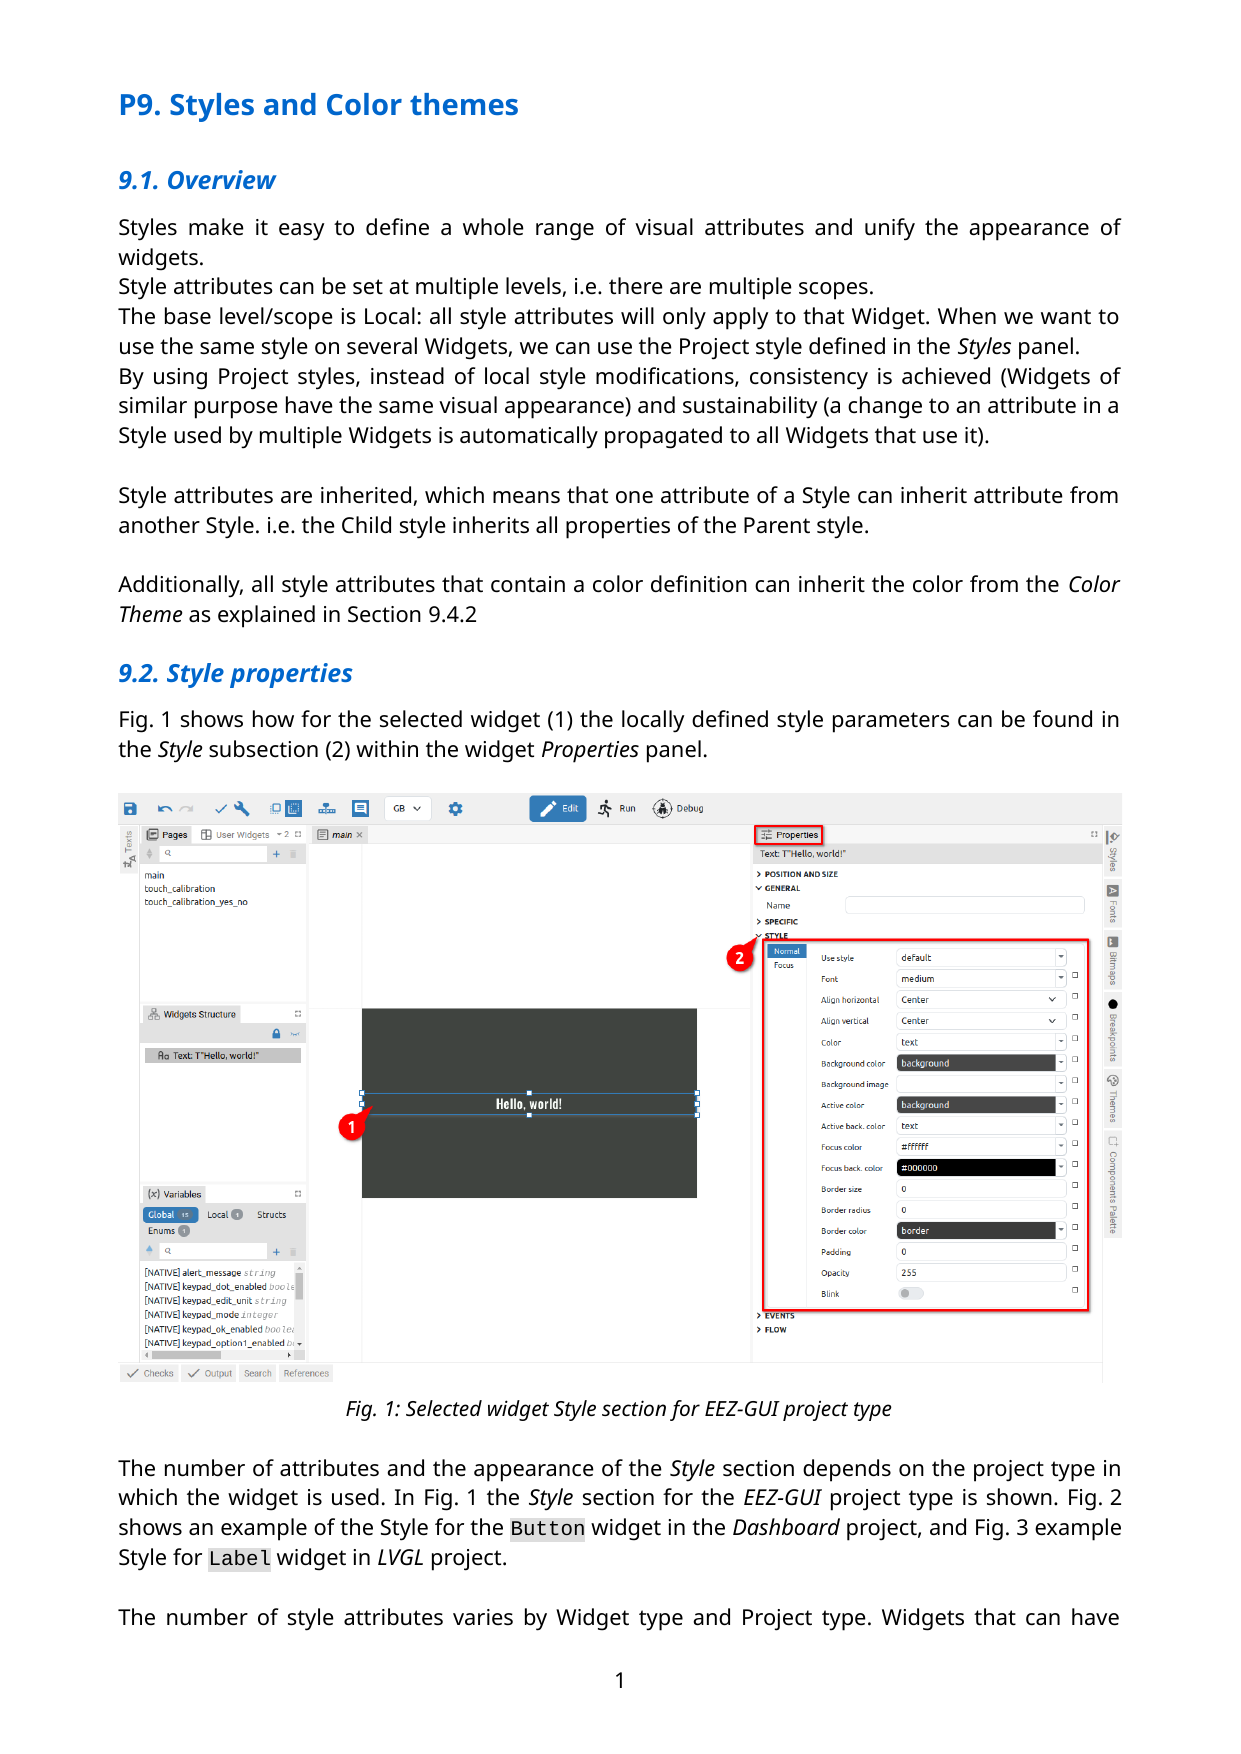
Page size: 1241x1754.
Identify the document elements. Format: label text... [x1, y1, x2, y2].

text Fig. 1 shows how for the selected widget (1) the locally defined style parameters can be found in the Style subsection (2) within the widget Properties panel. [118, 704, 1122, 764]
text Additionally, all style attributes that contain a color definition can inherit the color from the Color Theme as explained in Section 9.4.2. [118, 569, 1122, 629]
text The base level/scope is Local: all style attributes will only apply to that Widget. When we want to use the same style on several Widgets, we can use the Project style defined in the Styles panel. [118, 301, 1122, 361]
subtitle Style properties [118, 655, 1122, 689]
text The number of style attributes varies by Widget type and Project type. Widgets that can have [118, 1602, 1122, 1631]
text Fig. 1: Selected widget Style section for EEZ-GUI project type [118, 1383, 1122, 1423]
picture [118, 793, 1123, 1383]
subtitle Overview [118, 163, 1122, 197]
text Style attributes are inherited, which means that one attribute of a Style can inherit attribute from another Style. i.e. the Child style inherits all properties of the Parent style. [118, 480, 1122, 539]
text By using Project styles, instead of local style modifications, consistency is achieved (Widgets of similar purpose have the same visual appearance) and sustainability (a change to an attribute in a Style used by multiple Widgets is automatically propagated to all Widgets that use it). [118, 361, 1122, 450]
subtitle Styles and Color themes [118, 84, 1122, 124]
text The number of attributes and the appearance of the Style section depends on the project type in which the widget is used. In Fig. 1 the Style section for the EEZ-GUI project type is shown. Fig. 2 shows an example of the Style for the Button widget in the Dashboard project, and Fig. 3 example Style for Label widget in LVGL project. [118, 1453, 1122, 1572]
text Styles make it easy to define a whole range of visual attributes and unify the appearance of widgets. [118, 212, 1122, 271]
text Style attributes can be set at multiple levels, i.e. there are multiple scopes. [118, 271, 1122, 301]
